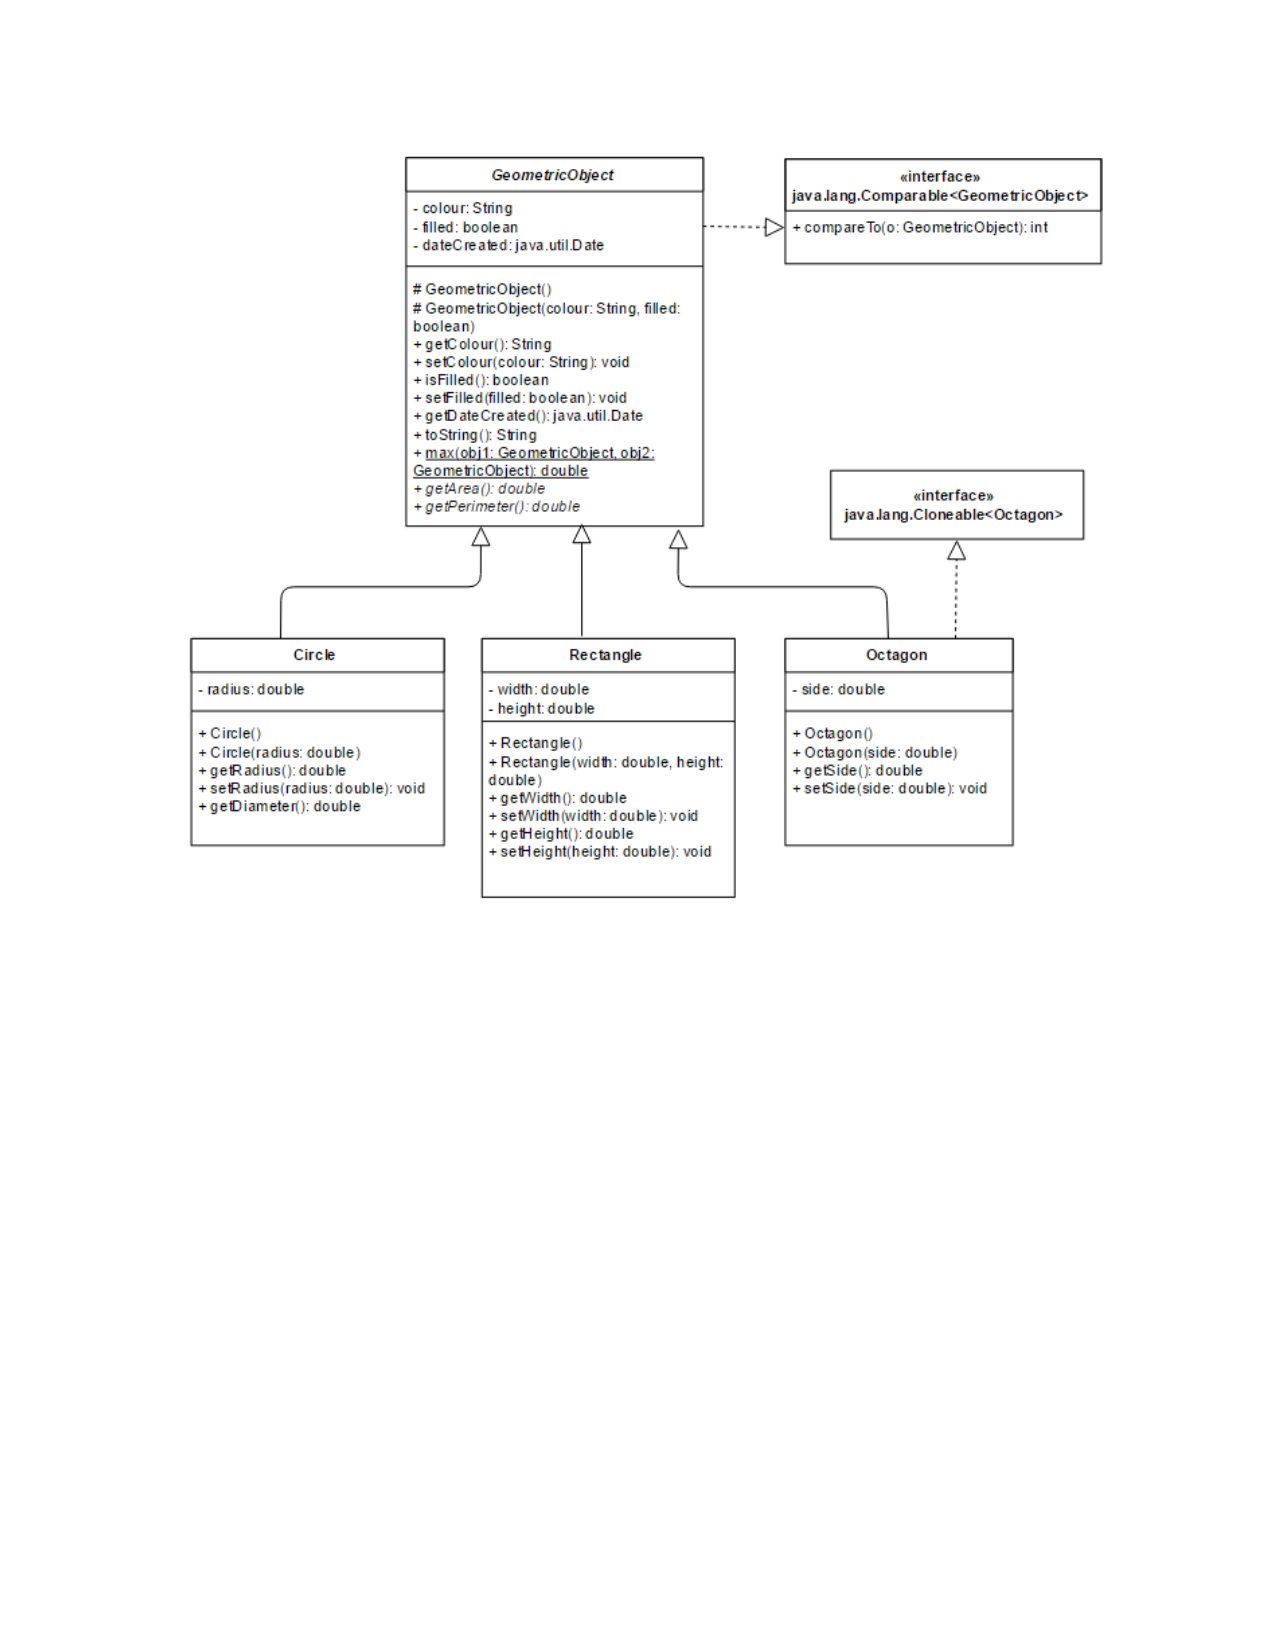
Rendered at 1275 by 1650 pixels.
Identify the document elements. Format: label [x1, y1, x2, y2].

picture [57, 124, 1275, 938]
